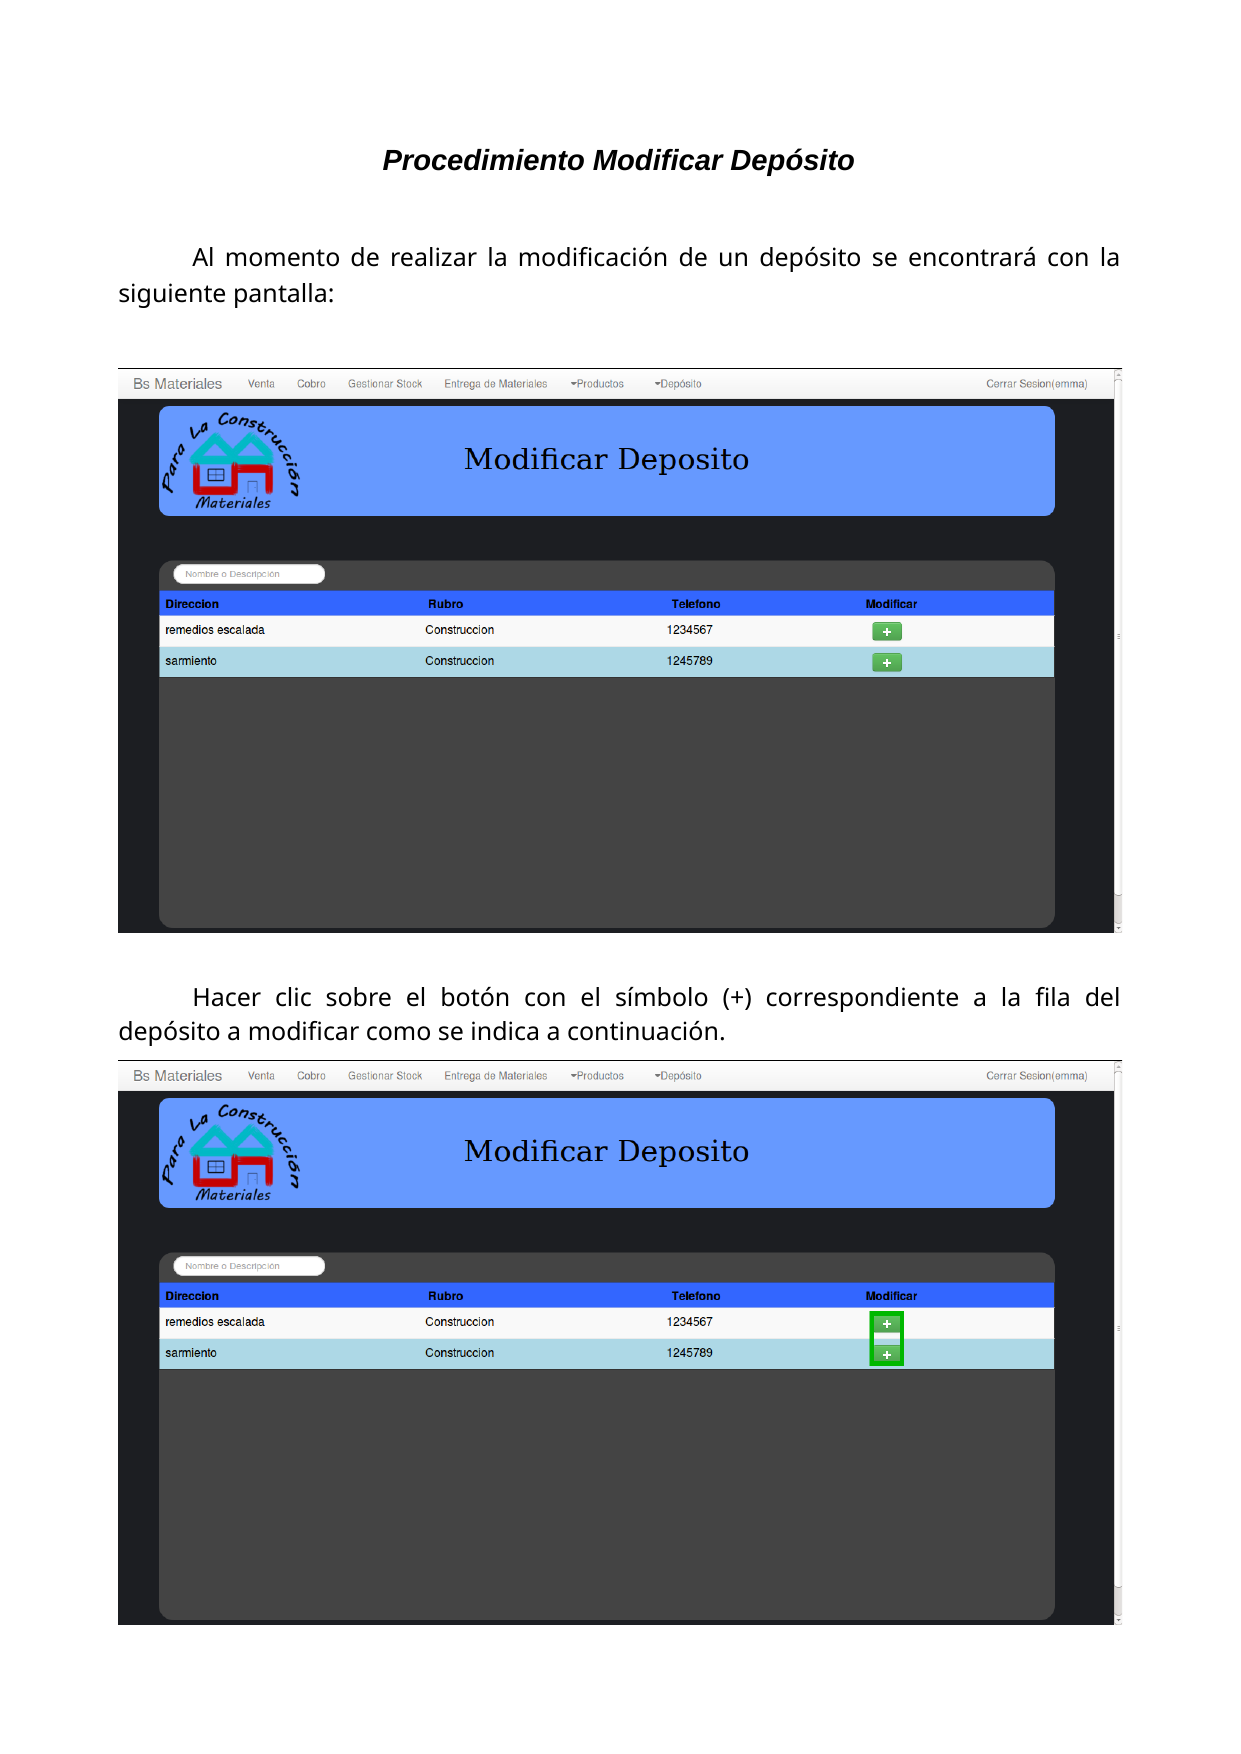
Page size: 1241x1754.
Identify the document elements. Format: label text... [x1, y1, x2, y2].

text Al momento de realizar la modificación de un depósito se encontrará con la siguiente pantalla: [118, 236, 1122, 309]
subtitle Procedimiento Modificar Depósito [118, 143, 1122, 177]
text Hacer clic sobre el botón con el símbolo (+) correspondiente a la fila del depósito a modificar como se indica a continuación. [118, 979, 1122, 1048]
picture [118, 1060, 1123, 1625]
picture [118, 368, 1123, 933]
